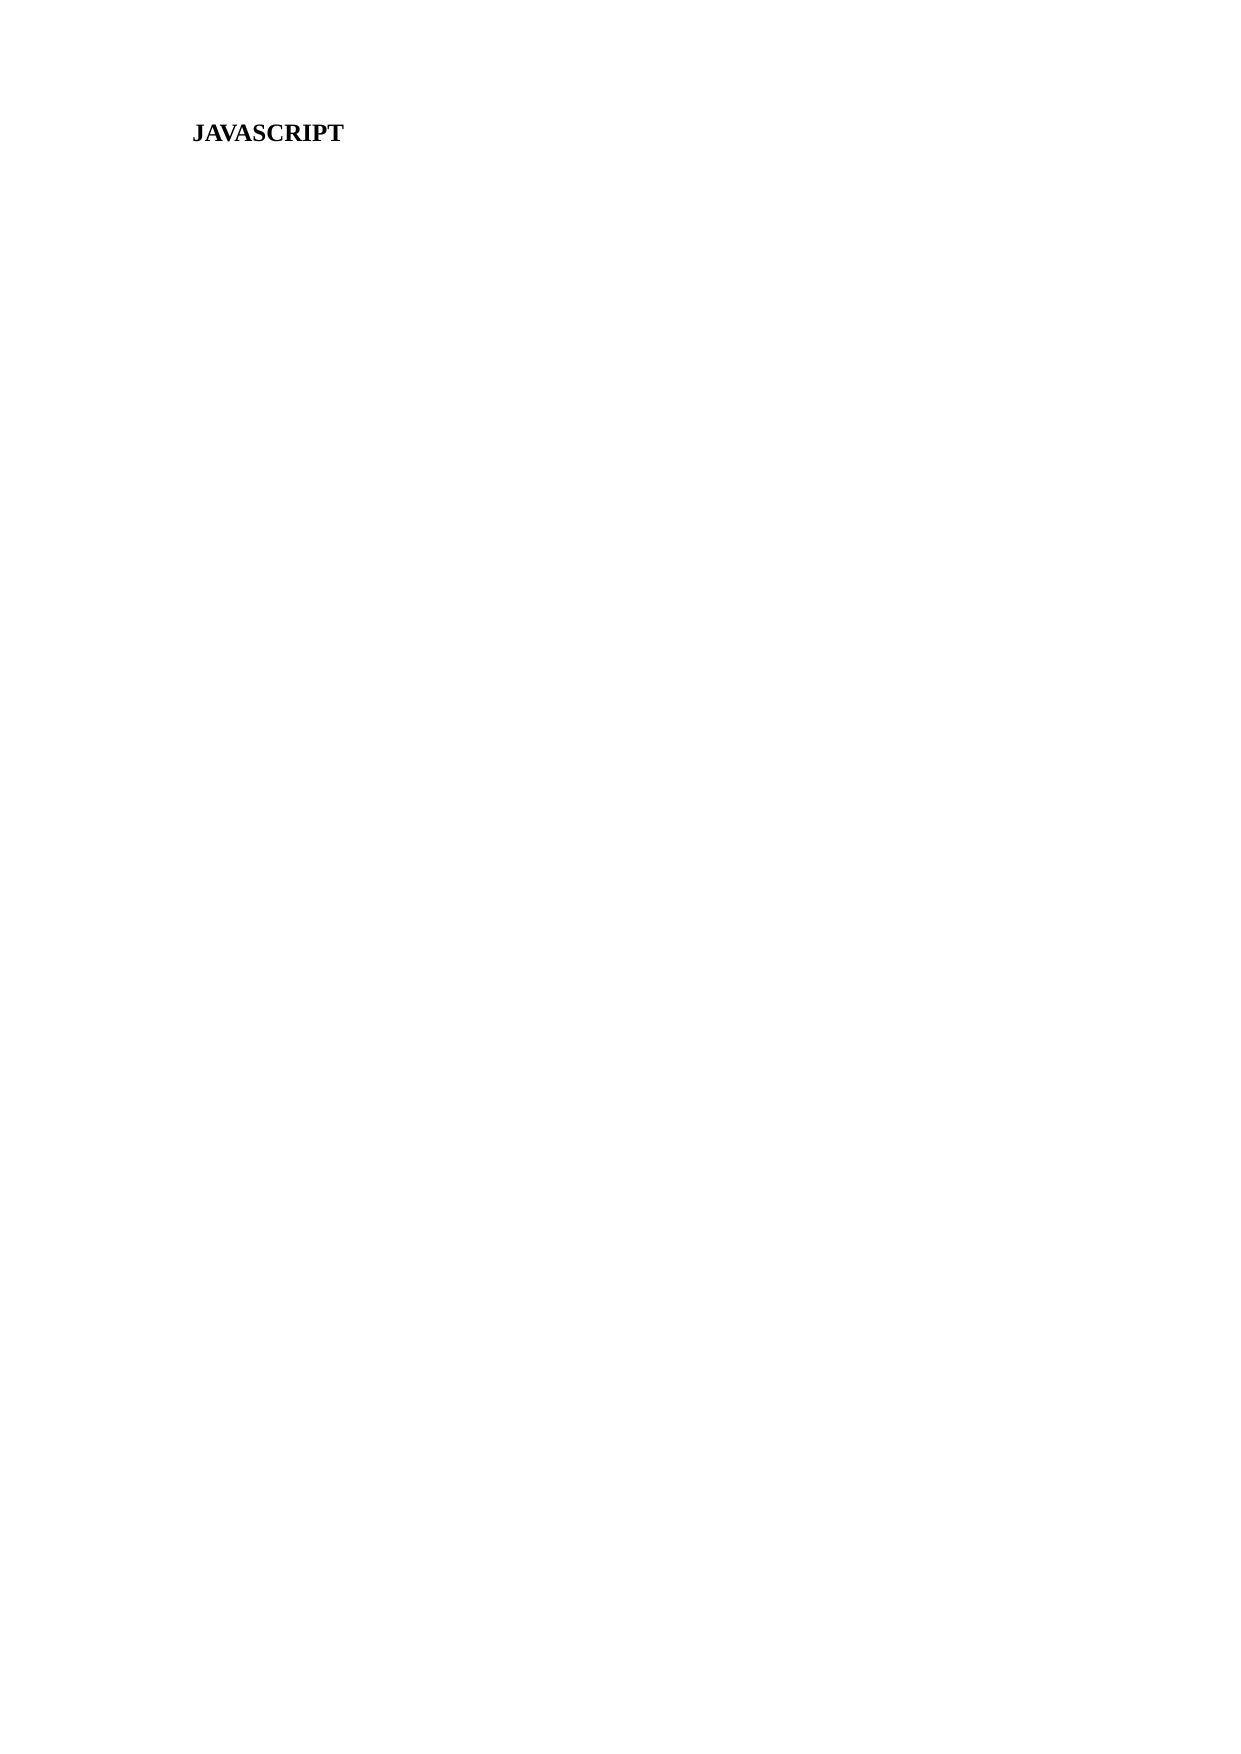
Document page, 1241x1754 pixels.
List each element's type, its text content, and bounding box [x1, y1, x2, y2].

text JAVASCRIPT [118, 118, 1122, 147]
